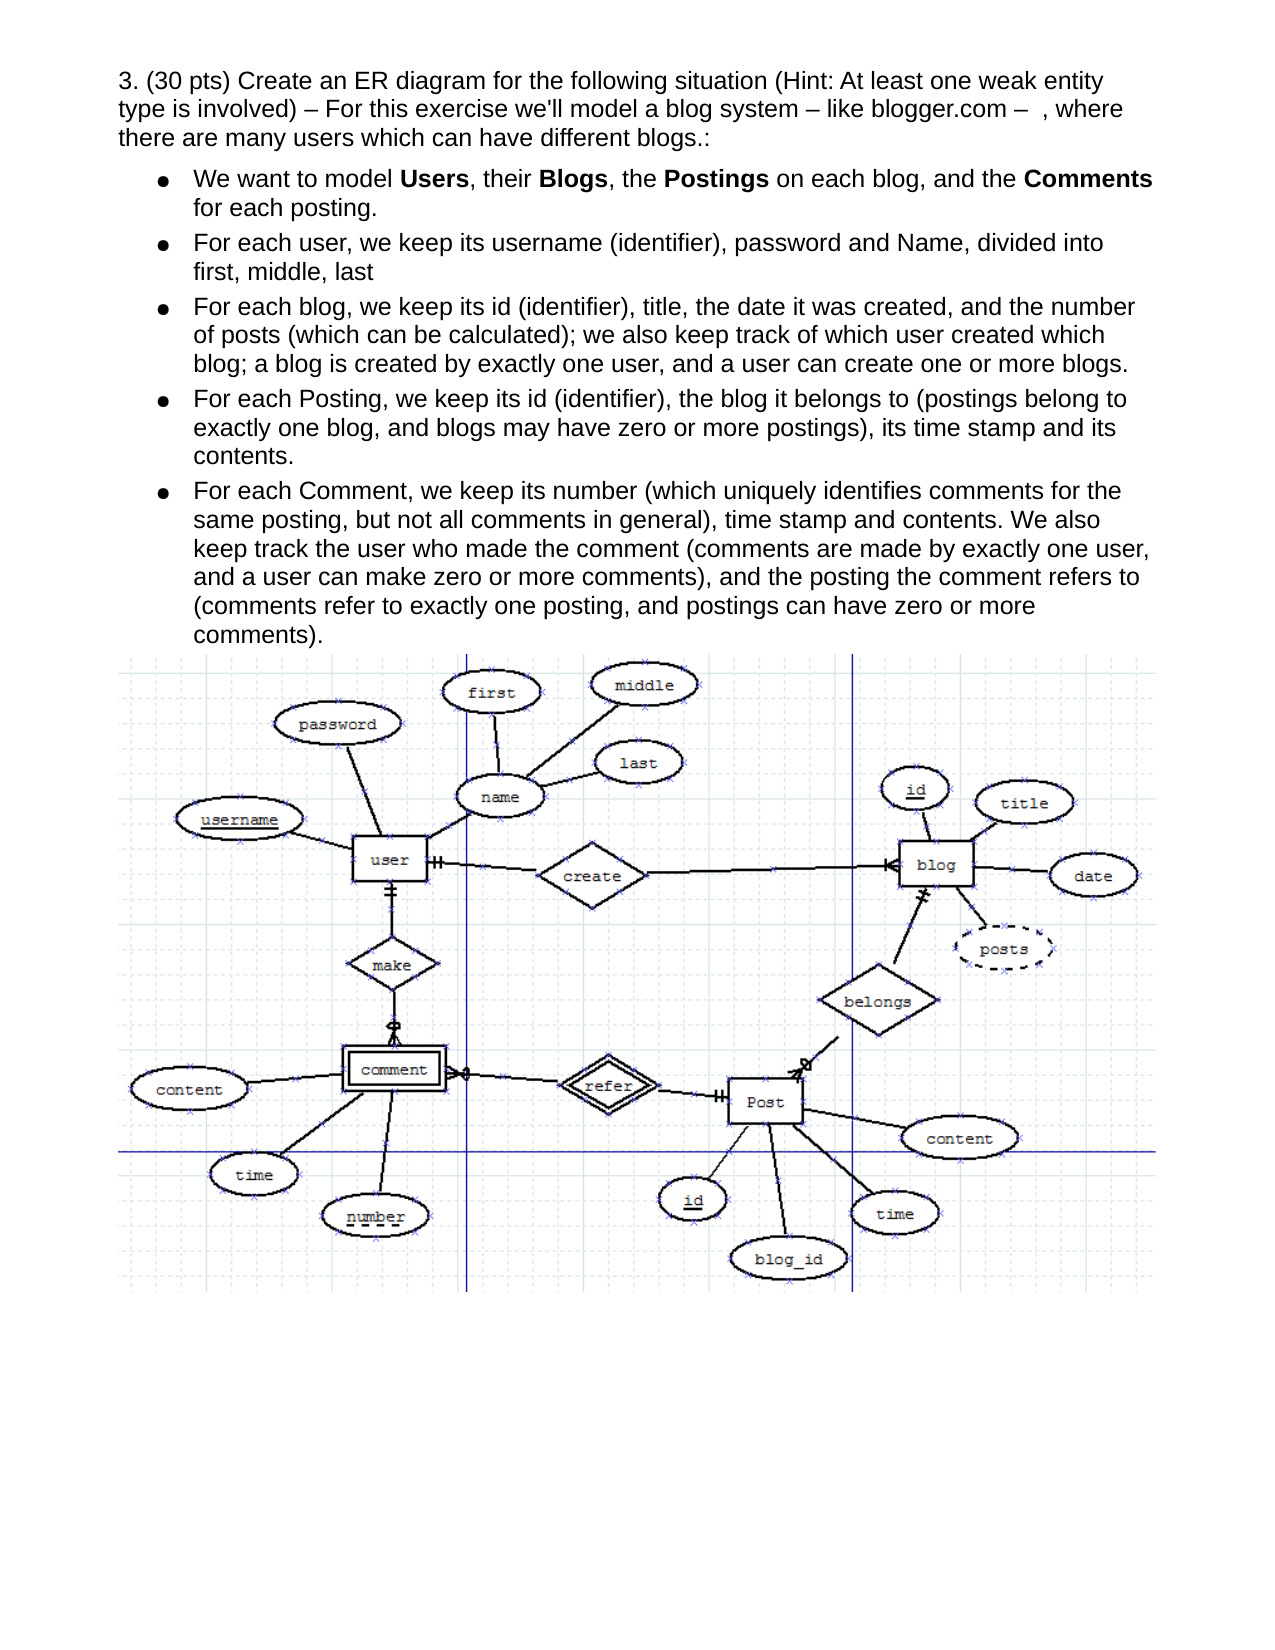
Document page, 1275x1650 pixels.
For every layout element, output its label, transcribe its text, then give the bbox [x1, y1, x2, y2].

list For each blog, we keep its id (identifier), title, the date it was created, and the number of posts (which can be calculated); we also keep track of which user created which blog; a blog is created by exactly one user, and a user can create one or more blogs. [156, 291, 1157, 378]
list For each Posting, we keep its id (identifier), the blog it belongs to (postings belong to exactly one blog, and blogs may have zero or more postings), its time stamp and its contents. [156, 384, 1157, 470]
text 3. (30 pts) Create an ER diagram for the following situation (Hint: At least one weak entity type is involved) – For this exercise we'll model a blog system – like blogger.com – , where there are many users which can have different blogs.: [118, 66, 1157, 152]
list We want to model Users, their Blogs, the Postings on each blog, and the Comments for each posting. [156, 164, 1157, 222]
list For each user, we keep its username (identifier), password and Name, divided into first, middle, last [156, 228, 1157, 285]
list For each Comment, we keep its number (which uniquely identifies comments for the same posting, but not all comments in general), time stamp and contents. We also keep track the user who made the comment (comments are made by exactly one user, and a user can make zero or more comments), and the posting the comment refers to (comments refer to exactly one posting, and postings can have zero or more comments). [156, 476, 1157, 648]
